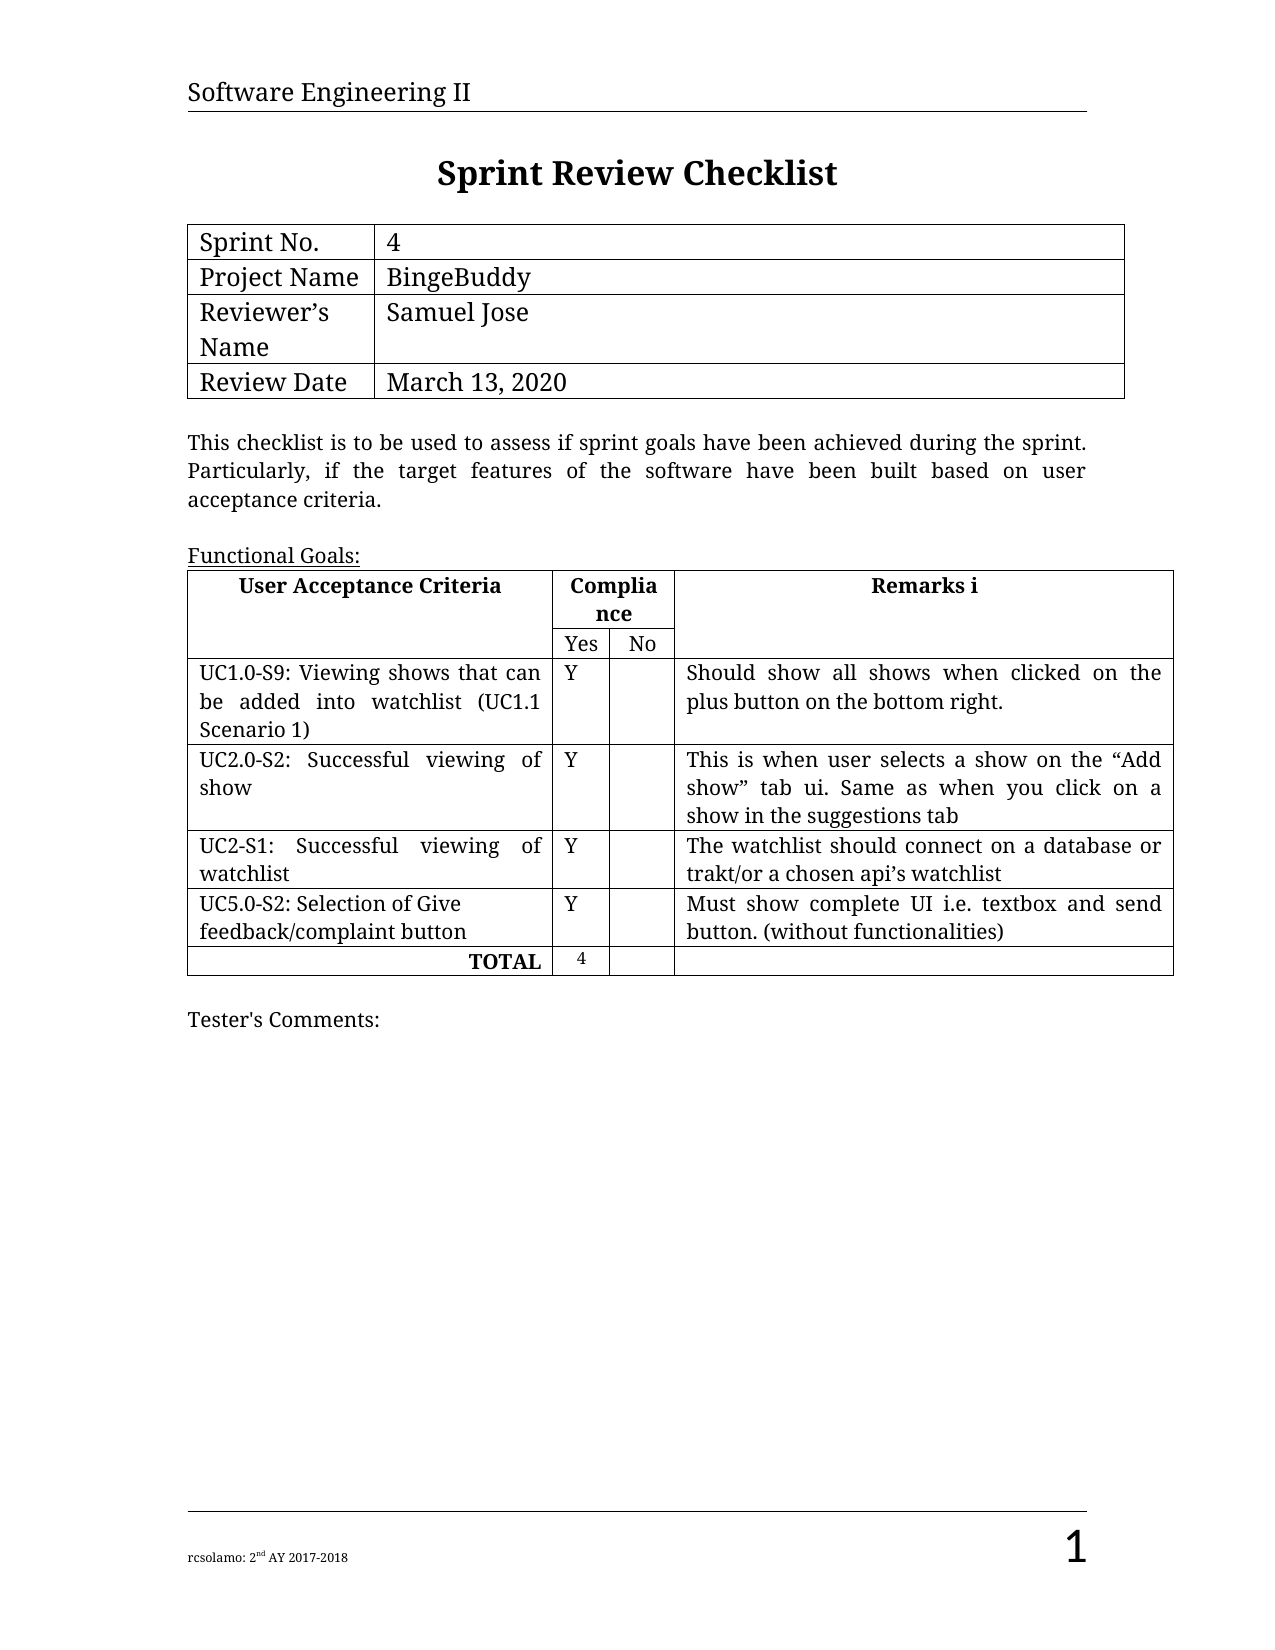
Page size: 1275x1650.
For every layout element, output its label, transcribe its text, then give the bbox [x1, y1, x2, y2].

text This checklist is to be used to assess if sprint goals have been achieved during the sprint. Particularly, if the target features of the software have been built based on user acceptance criteria. [187, 428, 1087, 513]
table_cell [675, 947, 1173, 975]
table_header 4 [375, 225, 1124, 259]
table_cell Should show all shows when clicked on the plus button on the bottom right. [675, 659, 1173, 744]
table_cell [610, 659, 674, 744]
table_cell Project Name [188, 260, 374, 294]
table_cell Reviewer’s Name [188, 295, 374, 363]
text Tester's Comments: [187, 1005, 1087, 1033]
table_header Remarks i [675, 571, 1173, 657]
table_cell [610, 947, 674, 975]
table_cell 4 [553, 947, 609, 975]
table_cell BingeBuddy [375, 260, 1124, 294]
table_cell Review Date [188, 364, 374, 398]
table_cell Yes [553, 629, 609, 657]
table_cell Y [553, 745, 609, 830]
table_header Sprint No. [188, 225, 374, 259]
table_cell UC2.0-S2: Successful viewing of show [188, 745, 552, 830]
table_header Compliance [553, 571, 674, 628]
table_cell TOTAL [188, 947, 552, 975]
table_cell No [610, 629, 674, 657]
table_cell [610, 831, 674, 888]
table_cell Must show complete UI i.e. textbox and send button. (without functionalities) [675, 889, 1173, 946]
table_cell March 13, 2020 [375, 364, 1124, 398]
table_cell [610, 889, 674, 946]
table_cell This is when user selects a show on the “Add show” tab ui. Same as when you click on a show in the suggestions tab [675, 745, 1173, 830]
table_header User Acceptance Criteria [188, 571, 552, 657]
table_cell Y [553, 831, 609, 888]
table_cell [610, 745, 674, 830]
table_cell The watchlist should connect on a database or trakt/or a chosen api’s watchlist [675, 831, 1173, 888]
table_cell UC5.0-S2: Selection of Give feedback/complaint button [188, 889, 552, 946]
text Sprint Review Checklist [187, 150, 1087, 195]
table_cell UC1.0-S9: Viewing shows that can be added into watchlist (UC1.1 Scenario 1) [188, 659, 552, 744]
text Functional Goals: [187, 542, 1087, 570]
table_cell Samuel Jose [375, 295, 1124, 363]
table_cell Y [553, 659, 609, 744]
table_cell UC2-S1: Successful viewing of watchlist [188, 831, 552, 888]
table_cell Y [553, 889, 609, 946]
